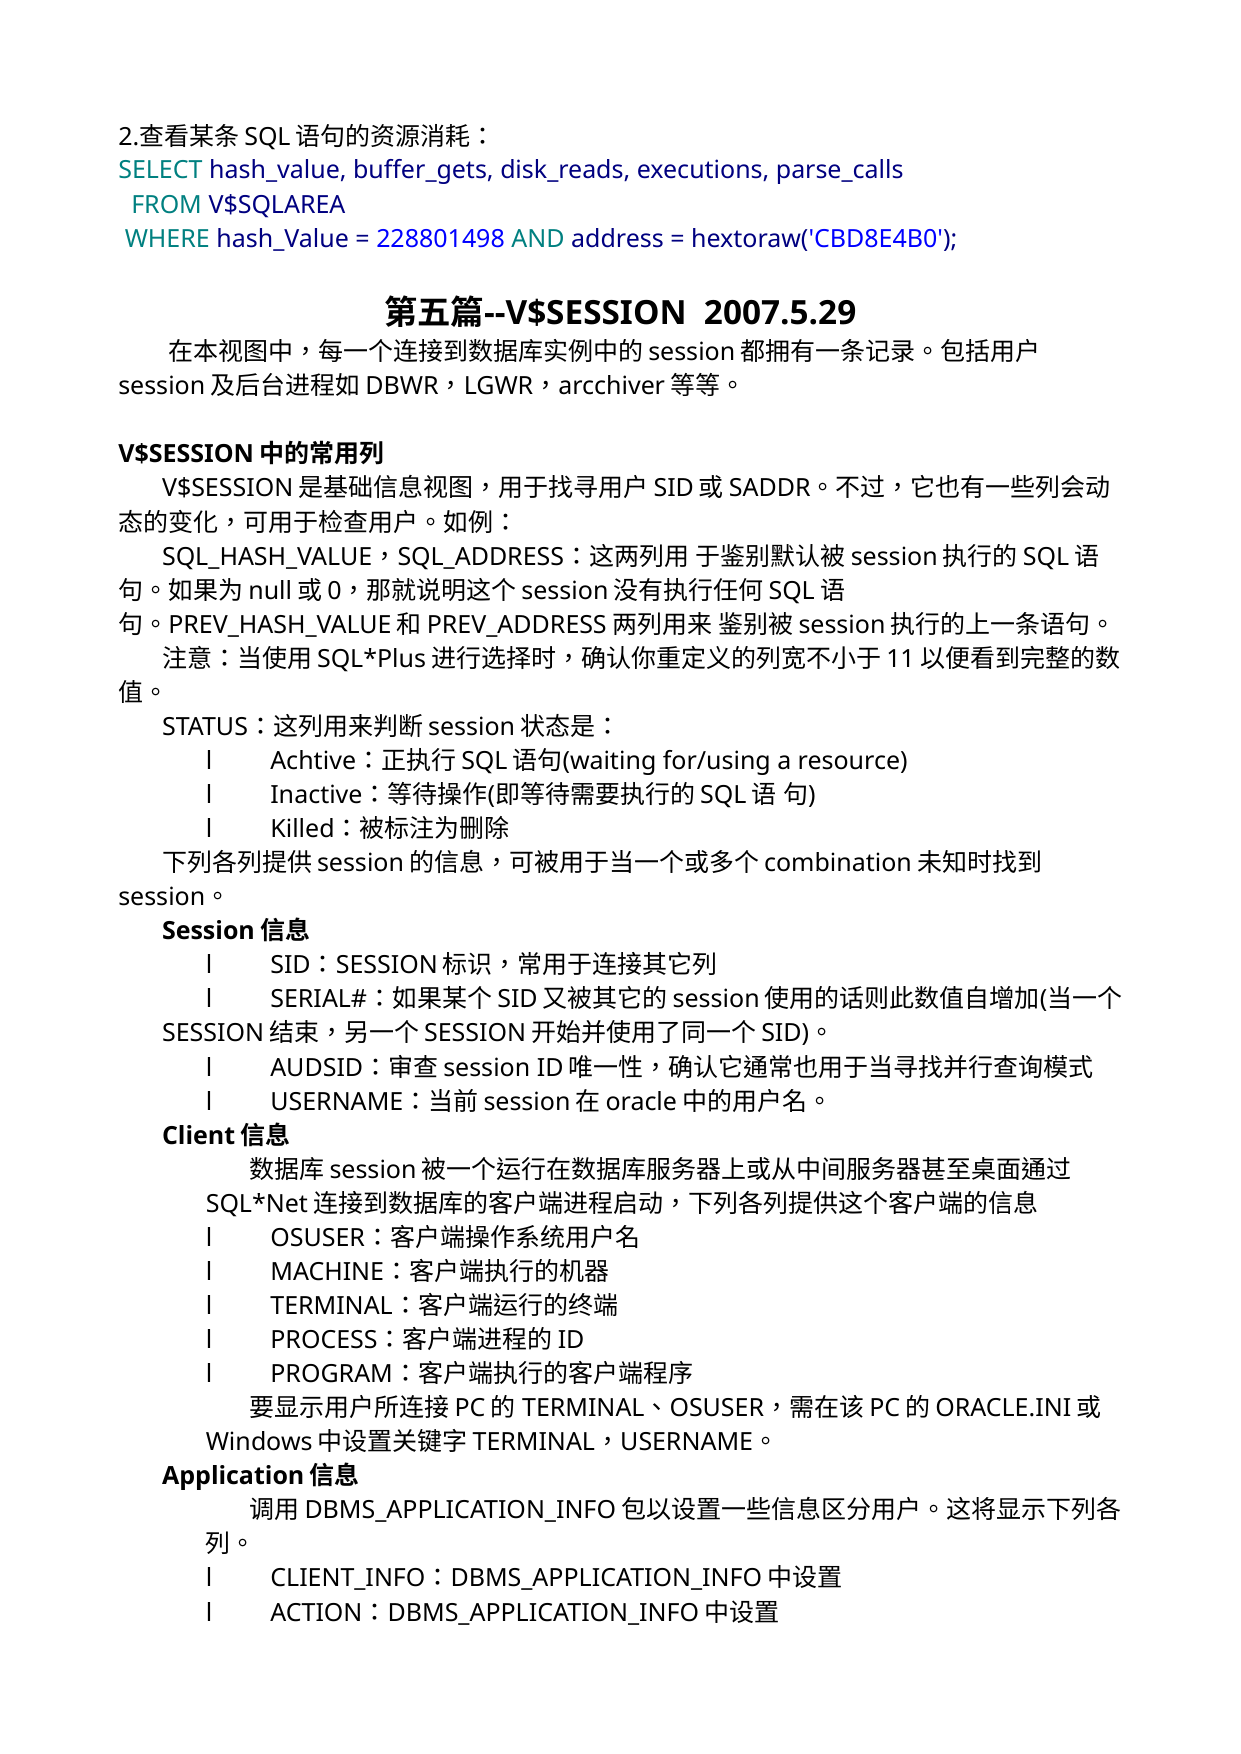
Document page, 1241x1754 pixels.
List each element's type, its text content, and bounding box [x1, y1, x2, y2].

text 注意：当使用SQL*Plus进行选择时，确认你重定义的列宽不小于11以便看到完整的数值。 [118, 640, 1122, 708]
text SQL_HASH_VALUE，SQL_ADDRESS：这两列用 于鉴别默认被session执行的SQL语句。如果为null或0，那就说明这个session没有执行任何SQL语 句。PREV_HASH_VALUE和PREV_ADDRESS两列用来 鉴别被session执行的上一条语句。 [118, 538, 1122, 640]
text 下列各列提供session的信息，可被用于当一个或多个combination未知时找到session。 [118, 845, 1122, 913]
text l PROCESS：客户端进程的ID [162, 1322, 1122, 1356]
text l SERIAL#：如果某个SID又被其它的session使用的话则此数值自增加(当一个 SESSION结束，另一个SESSION开始并使用了同一个SID)。 [162, 981, 1122, 1049]
text 第五篇--V$SESSION 2007.5.29 [118, 288, 1122, 334]
text l SID：SESSION标识，常用于连接其它列 [162, 947, 1122, 981]
text l Killed：被标注为删除 [162, 811, 1122, 845]
text l Inactive：等待操作(即等待需要执行的SQL语 句) [162, 777, 1122, 811]
text l TERMINAL：客户端运行的终端 [162, 1288, 1122, 1322]
text WHERE hash_Value = 228801498 AND address = hextoraw('CBD8E4B0'); [118, 220, 1122, 254]
text V$SESSION中的常用列 [118, 436, 1122, 470]
text FROM V$SQLAREA [118, 186, 1122, 220]
text SELECT hash_value, buffer_gets, disk_reads, executions, parse_calls [118, 152, 1122, 186]
text 2.查看某条SQL语句的资源消耗： [118, 118, 1122, 152]
text l MACHINE：客户端执行的机器 [162, 1253, 1122, 1288]
text Session信息 [118, 913, 1122, 947]
text 调用DBMS_APPLICATION_INFO包以设置一些信息区分用户。这将显示下列各列。 [206, 1492, 1122, 1560]
text l Achtive：正执行SQL语句(waiting for/using a resource) [162, 743, 1122, 777]
text 要显示用户所连接PC的 TERMINAL、OSUSER，需在该PC的ORACLE.INI或Windows中设置关键字TERMINAL，USERNAME。 [206, 1390, 1122, 1458]
text l ACTION：DBMS_APPLICATION_INFO中设置 [162, 1594, 1122, 1628]
text l OSUSER：客户端操作系统用户名 [162, 1219, 1122, 1253]
text Client信息 [118, 1117, 1122, 1151]
text Application信息 [118, 1458, 1122, 1492]
text l PROGRAM：客户端执行的客户端程序 [162, 1356, 1122, 1390]
text 数据库session被一个运行在数据库服务器上或从中间服务器甚至桌面通过SQL*Net连接到数据库的客户端进程启动，下列各列提供这个客户端的信息 [206, 1151, 1122, 1219]
text l AUDSID：审查session ID唯一性，确认它通常也用于当寻找并行查询模式 [162, 1049, 1122, 1083]
text 在本视图中，每一个连接到数据库实例中的session都拥有一条记录。包括用户session及后台进程如DBWR，LGWR，arcchiver等等。 [118, 334, 1122, 402]
text V$SESSION是基础信息视图，用于找寻用户SID或SADDR。不过，它也有一些列会动态的变化，可用于检查用户。如例： [118, 470, 1122, 538]
text l USERNAME：当前session在oracle中的用户名。 [162, 1083, 1122, 1117]
text STATUS：这列用来判断session状态是： [118, 708, 1122, 743]
text l CLIENT_INFO：DBMS_APPLICATION_INFO中设置 [162, 1560, 1122, 1594]
